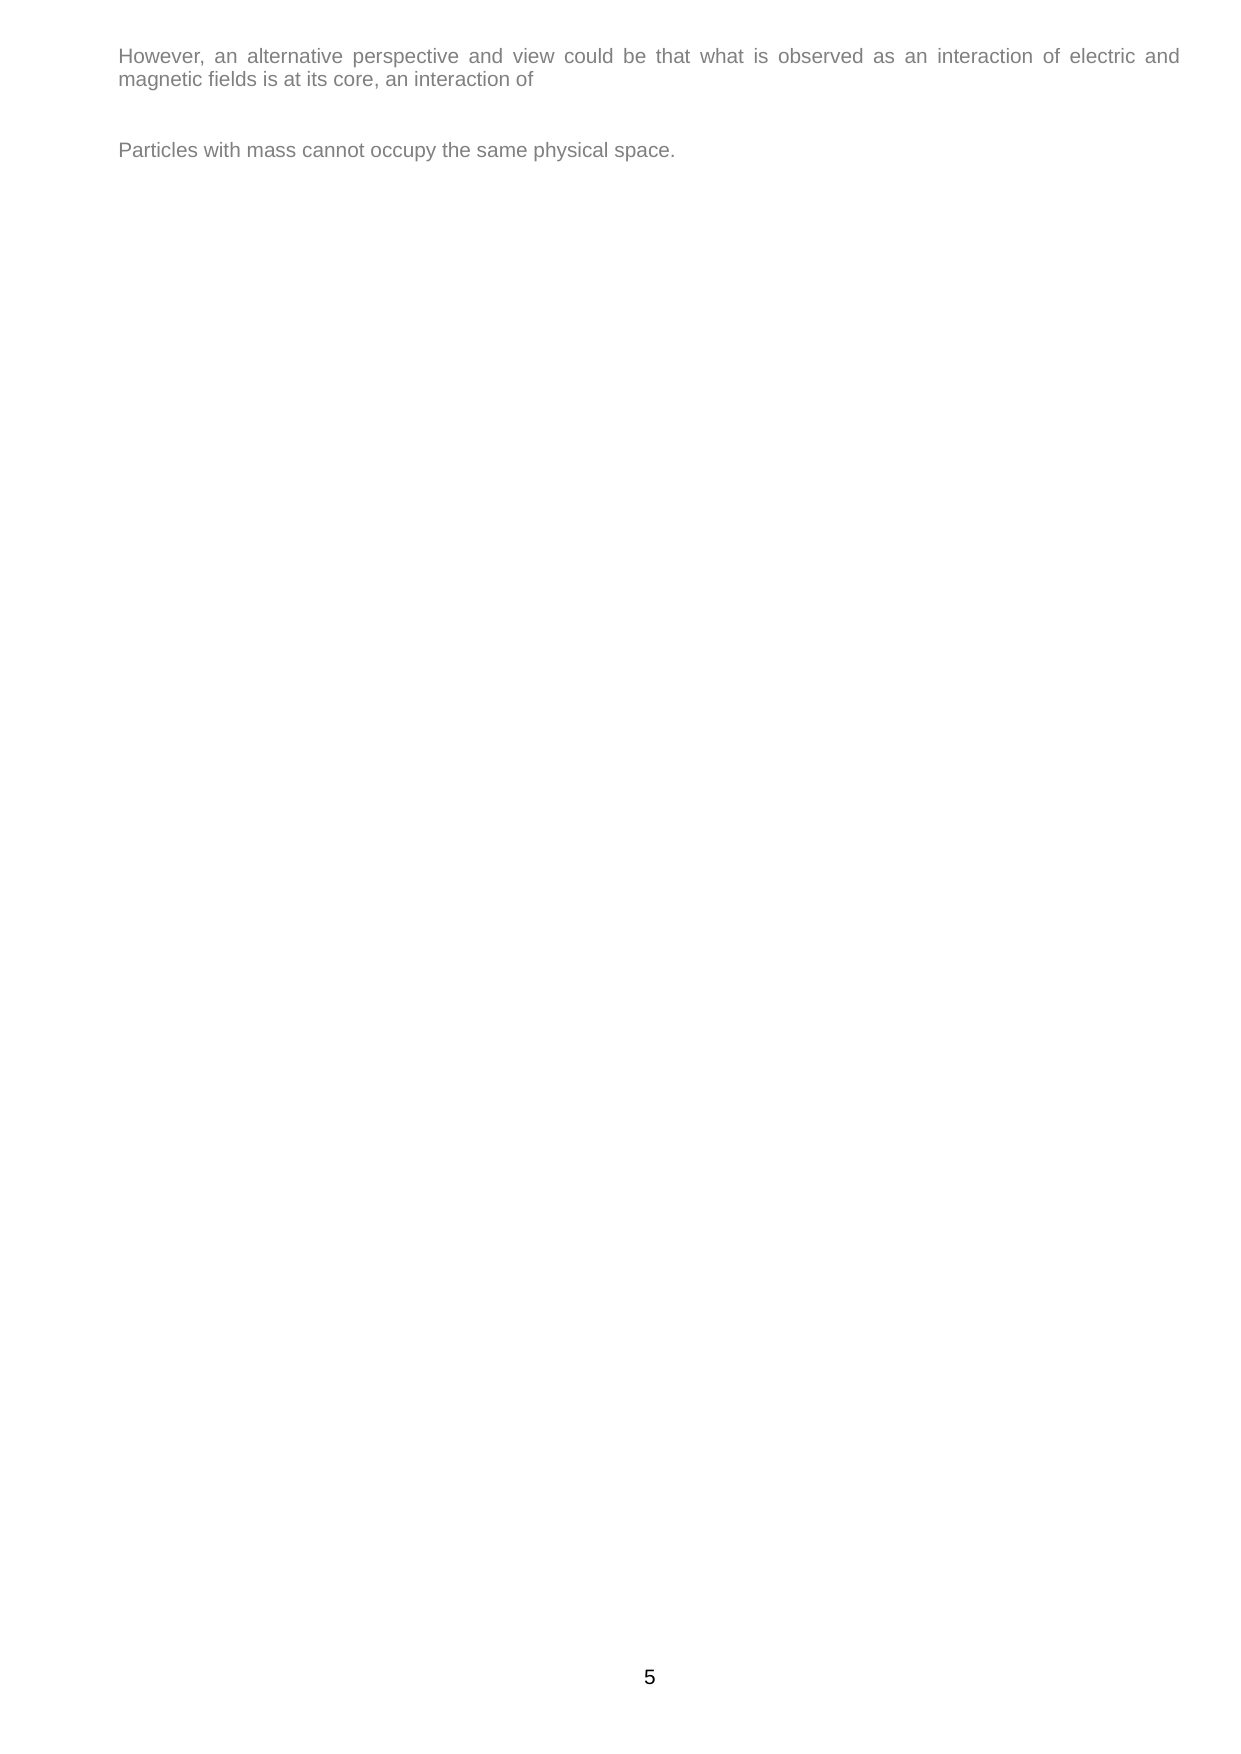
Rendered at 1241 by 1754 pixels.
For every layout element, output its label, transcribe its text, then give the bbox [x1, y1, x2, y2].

text Particles with mass cannot occupy the same physical space. [118, 139, 1181, 162]
text However, an alternative perspective and view could be that what is observed as an interaction of electric and magnetic fields is at its core, an interaction of [118, 44, 1181, 91]
